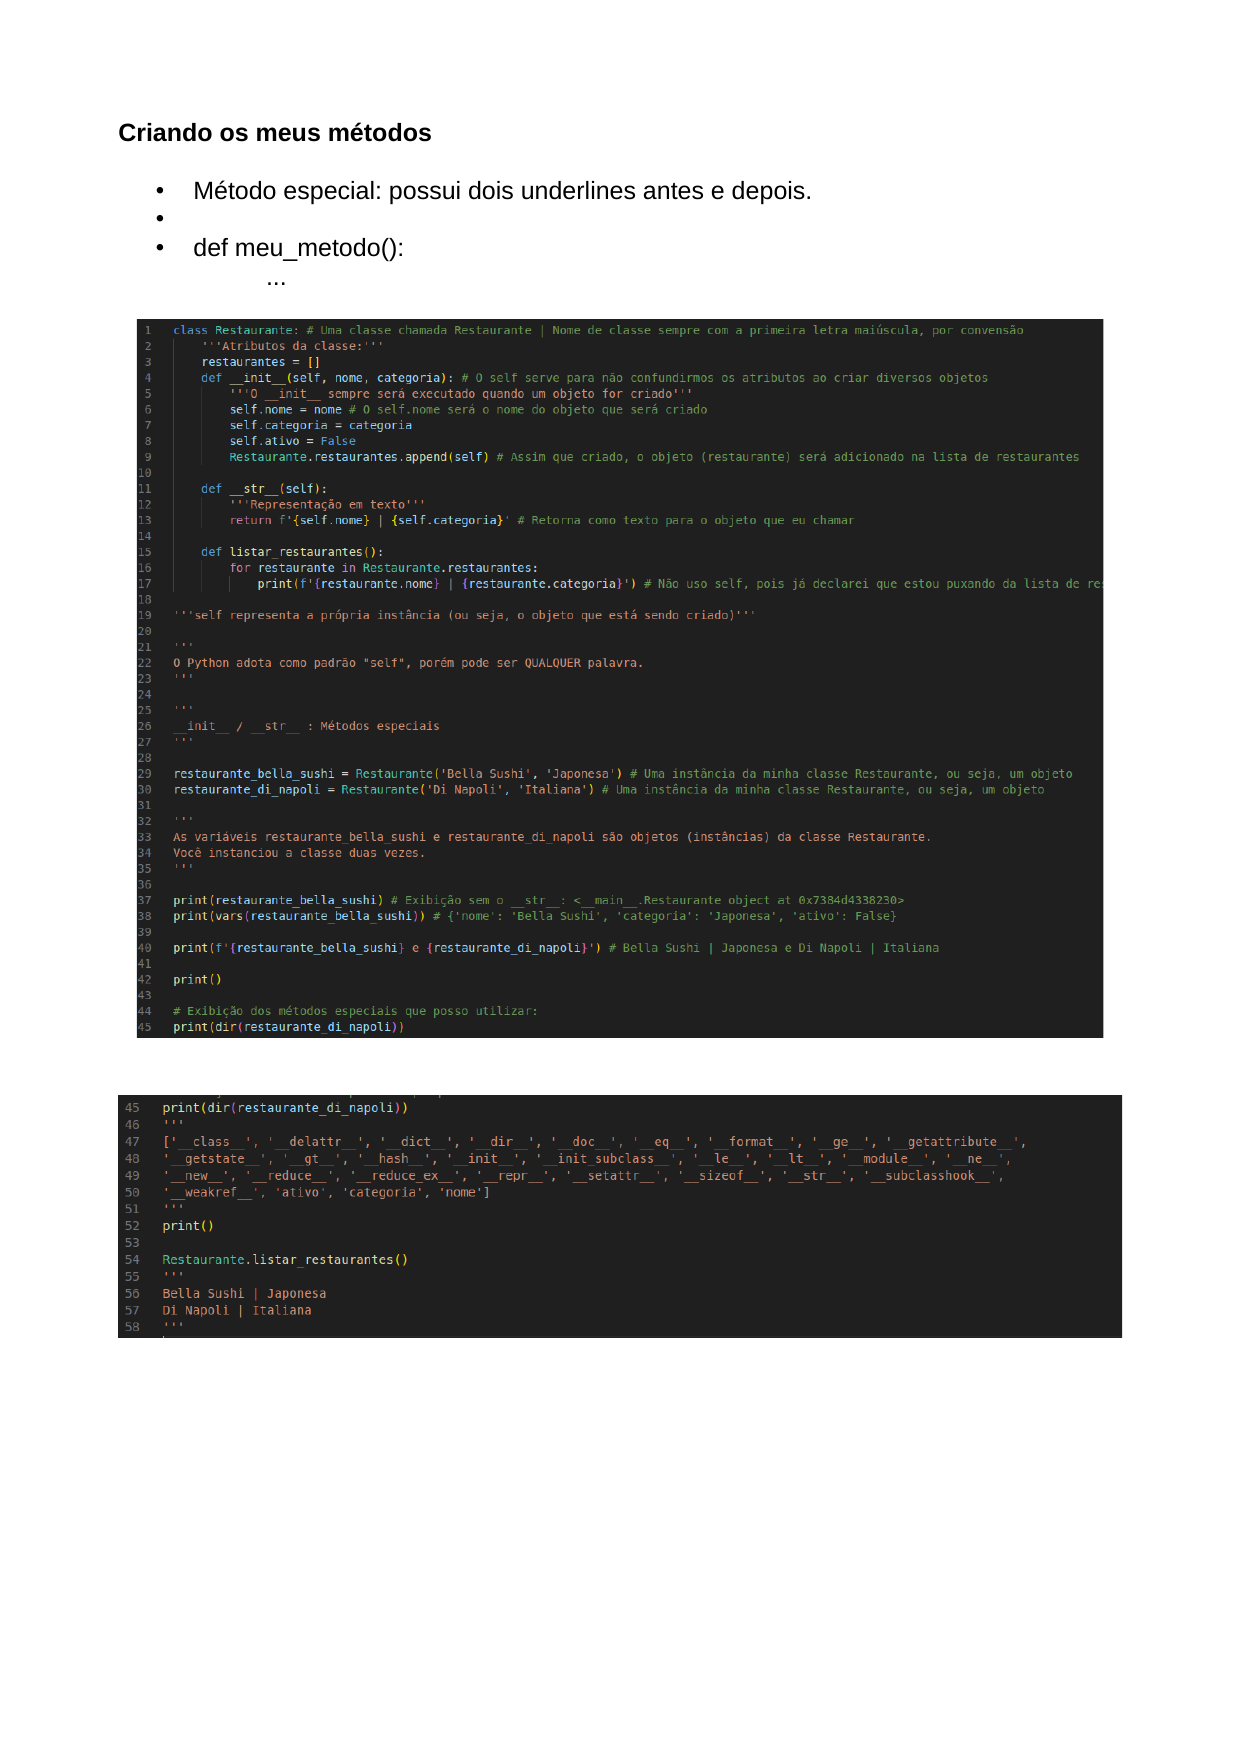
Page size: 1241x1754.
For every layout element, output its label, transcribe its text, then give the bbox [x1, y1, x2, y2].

list def meu_metodo(): [156, 233, 1122, 262]
picture [136, 319, 1104, 1038]
text Criando os meus métodos [118, 118, 1122, 147]
picture [118, 1095, 1123, 1338]
list Método especial: possui dois underlines antes e depois. [156, 176, 1122, 204]
text ... [118, 262, 1122, 291]
